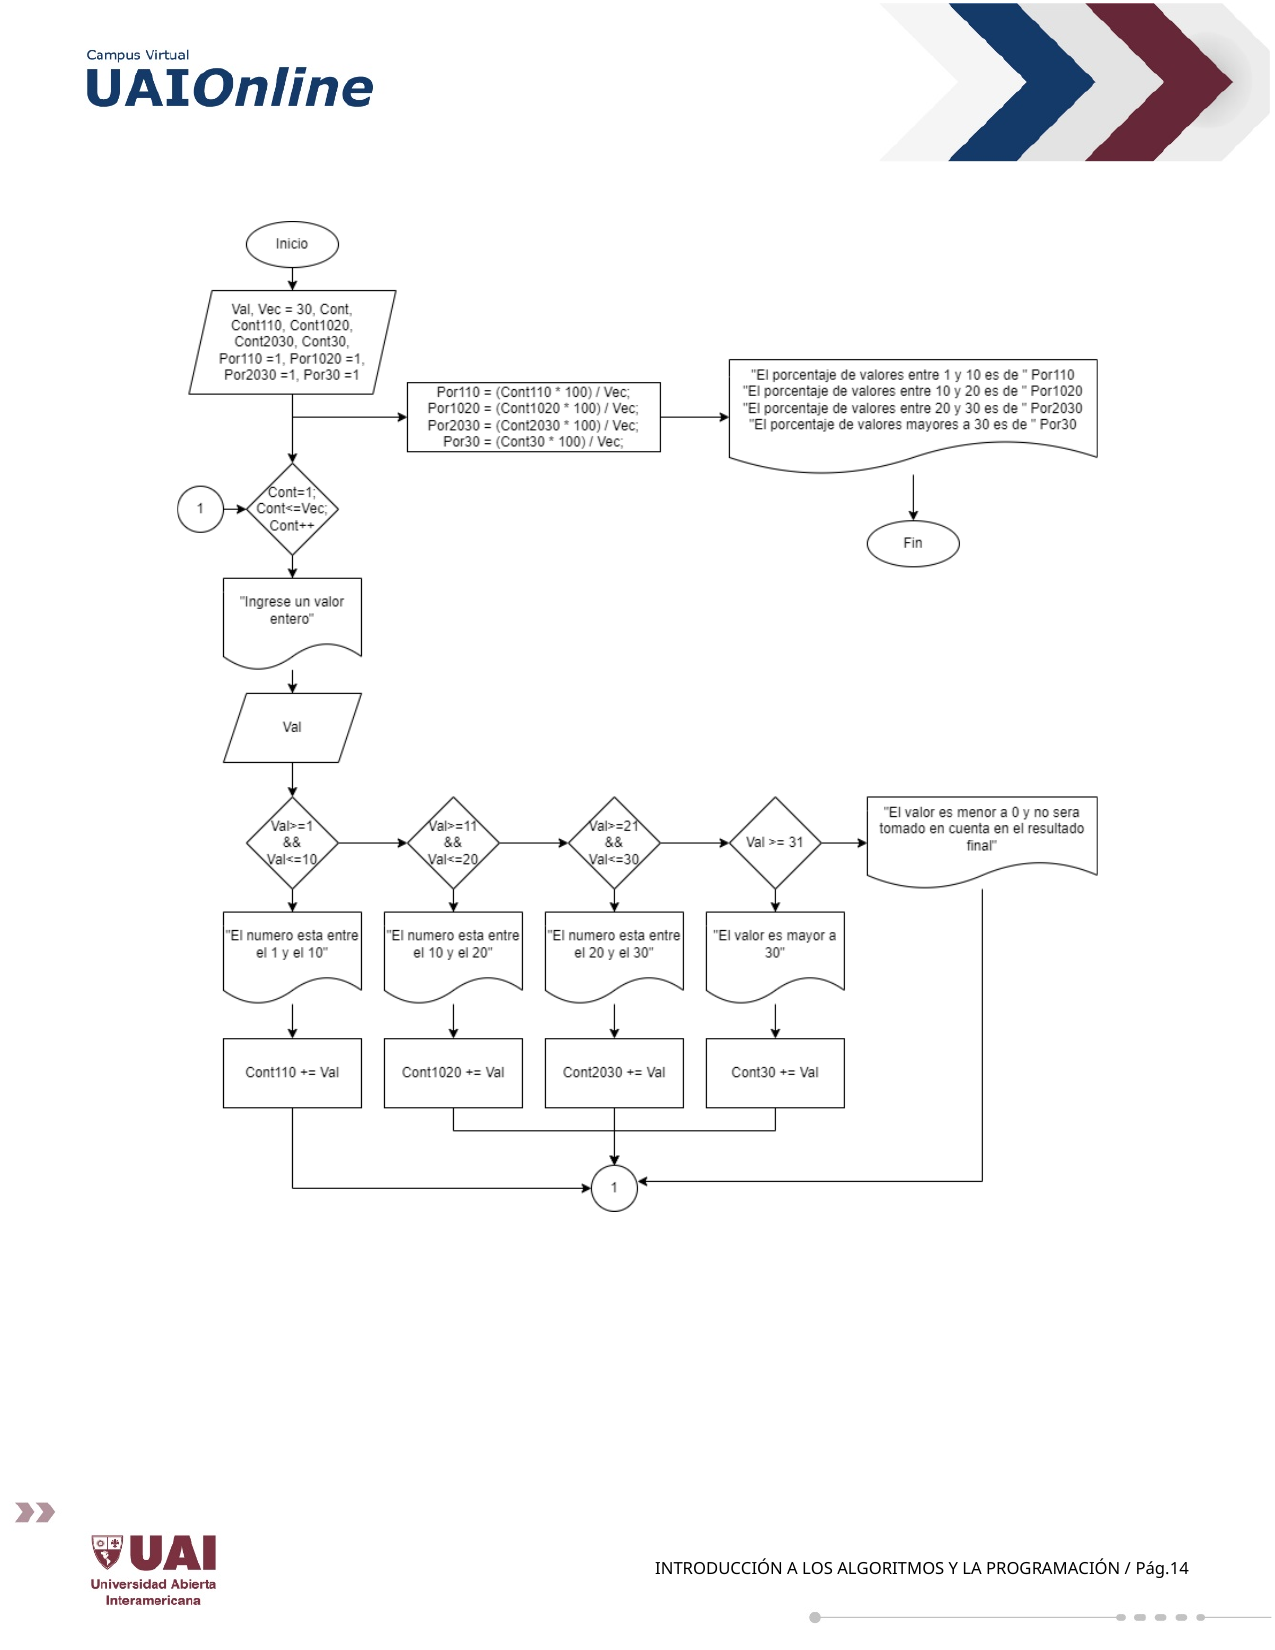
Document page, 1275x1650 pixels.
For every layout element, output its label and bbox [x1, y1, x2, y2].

picture [0, 1485, 1272, 1643]
picture [0, 3, 1270, 162]
picture [177, 221, 1098, 1212]
